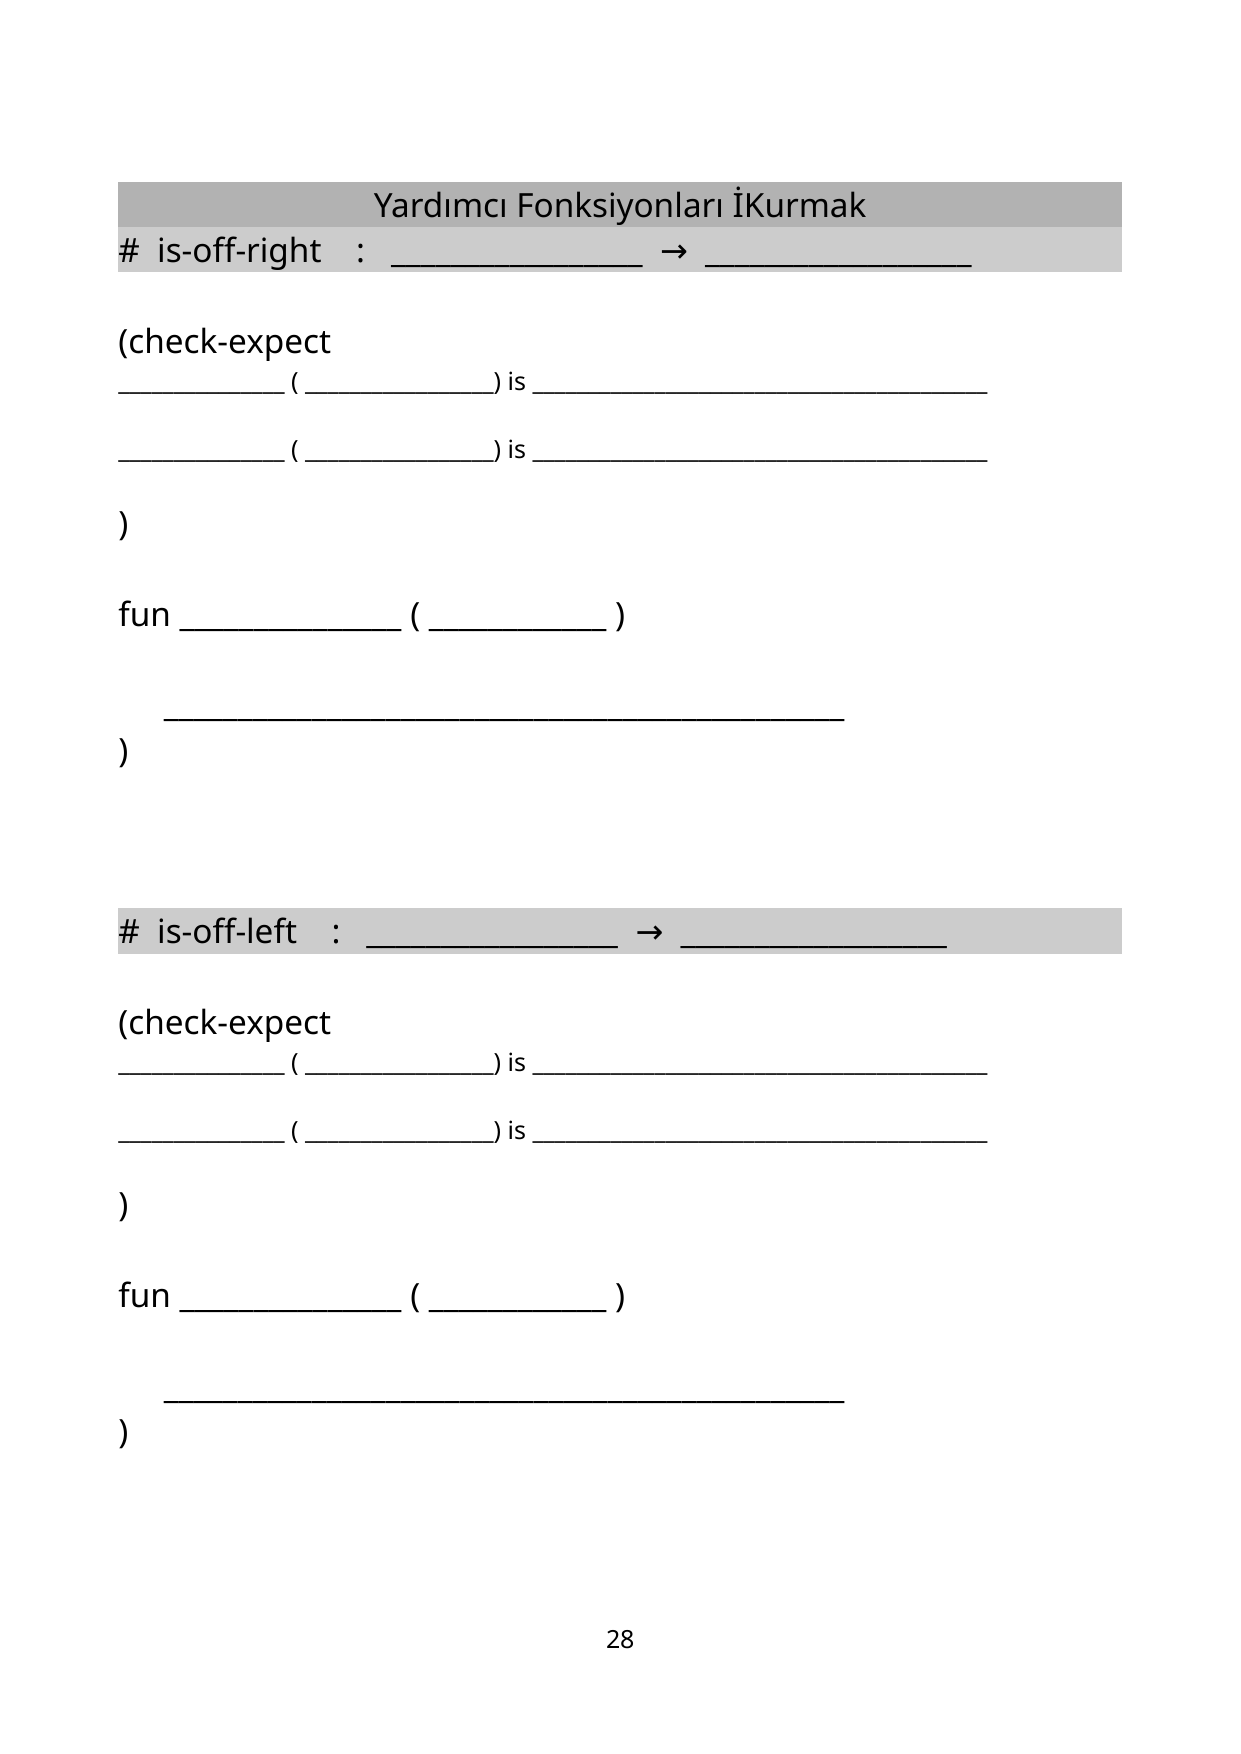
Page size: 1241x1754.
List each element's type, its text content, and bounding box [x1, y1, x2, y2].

text fun _______________ ( ____________ ) [118, 590, 1122, 681]
text (check-expect [118, 999, 1122, 1044]
text fun _______________ ( ____________ ) [118, 1272, 1122, 1362]
text ) [118, 1408, 1122, 1453]
text _______________ ( _________________) is _________________________________________ [118, 363, 1122, 397]
text _______________ ( _________________) is _________________________________________ [118, 1044, 1122, 1079]
text # is-off-left : _________________ → __________________ [118, 908, 1122, 954]
text _______________ ( _________________) is _________________________________________ [118, 1113, 1122, 1147]
text ______________________________________________ [118, 681, 1122, 727]
text ) [118, 1147, 1122, 1226]
text Yardımcı Fonksiyonları İKurmak [118, 182, 1122, 227]
text ) [118, 727, 1122, 772]
text # is-off-right : _________________ → __________________ [118, 227, 1122, 272]
text ) [118, 466, 1122, 545]
text ______________________________________________ [118, 1362, 1122, 1408]
text _______________ ( _________________) is _________________________________________ [118, 431, 1122, 466]
text (check-expect [118, 318, 1122, 363]
